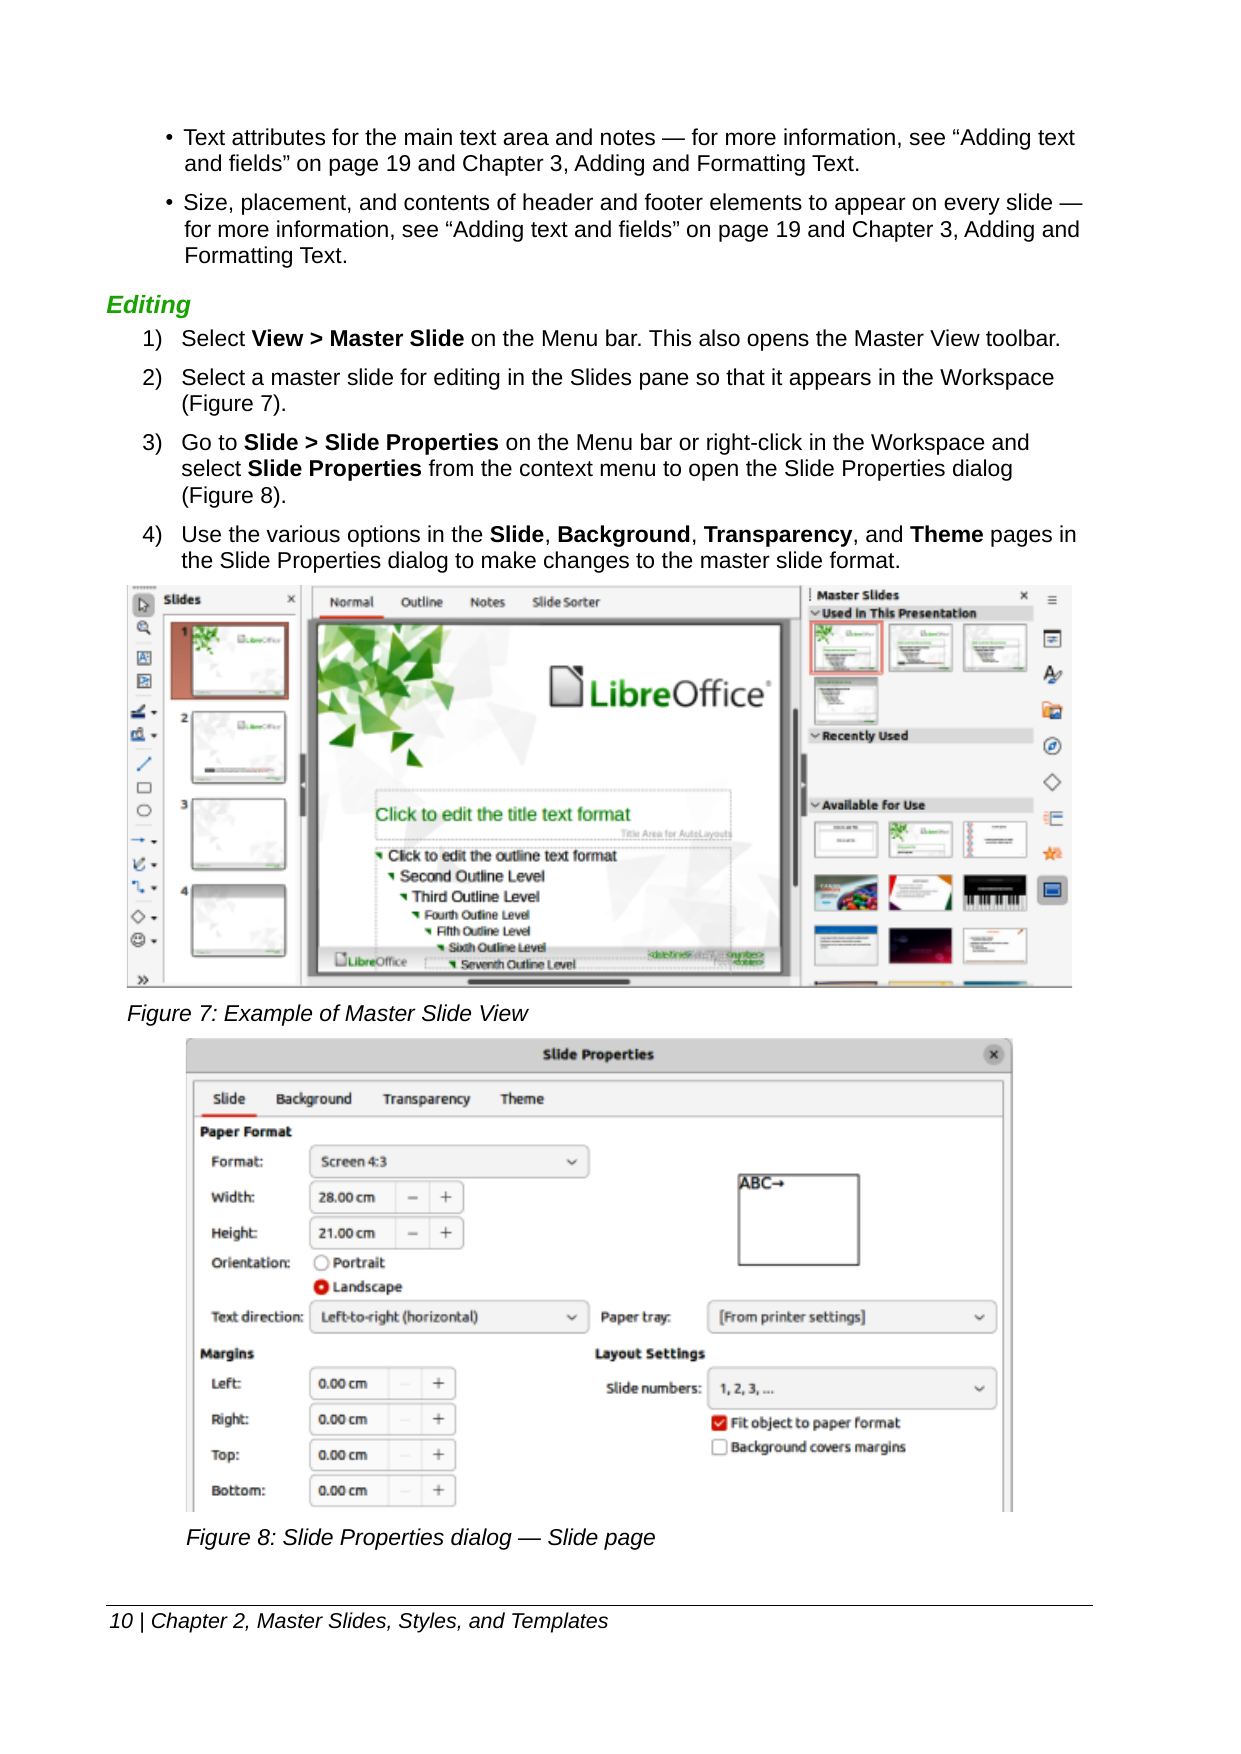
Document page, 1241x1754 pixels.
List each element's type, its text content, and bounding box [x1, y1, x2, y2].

list Select a master slide for editing in the Slides pane so that it appears in the Workspace (Figure 7). [162, 364, 1093, 416]
subtitle Editing [106, 290, 1093, 319]
text Figure 7: Example of Master Slide View [127, 1000, 1072, 1026]
picture [185, 1038, 1014, 1512]
picture [126, 585, 1073, 988]
list Go to Slide > Slide Properties on the Menu bar or right-click in the Workspace and select Slide Properties from the context menu to open the Slide Properties dialog (Figure 8). [162, 429, 1093, 508]
list Select View > Master Slide on the Menu bar. This also opens the Master View toolbar. [162, 325, 1093, 351]
list Size, placement, and contents of header and footer elements to appear on every slide — for more information, see “Adding text and fields” on page 19 and Chapter 3, Adding and Formatting Text. [162, 186, 1093, 271]
list Text attributes for the main text area and notes — for more information, see “Adding text and fields” on page 19 and Chapter 3, Adding and Formatting Text. [162, 121, 1093, 177]
list Use the various options in the Slide, Background, Transparency, and Theme pages in the Slide Properties dialog to make changes to the master slide format. [162, 521, 1093, 573]
text Figure 8: Slide Properties dialog — Slide page [186, 1524, 1013, 1550]
